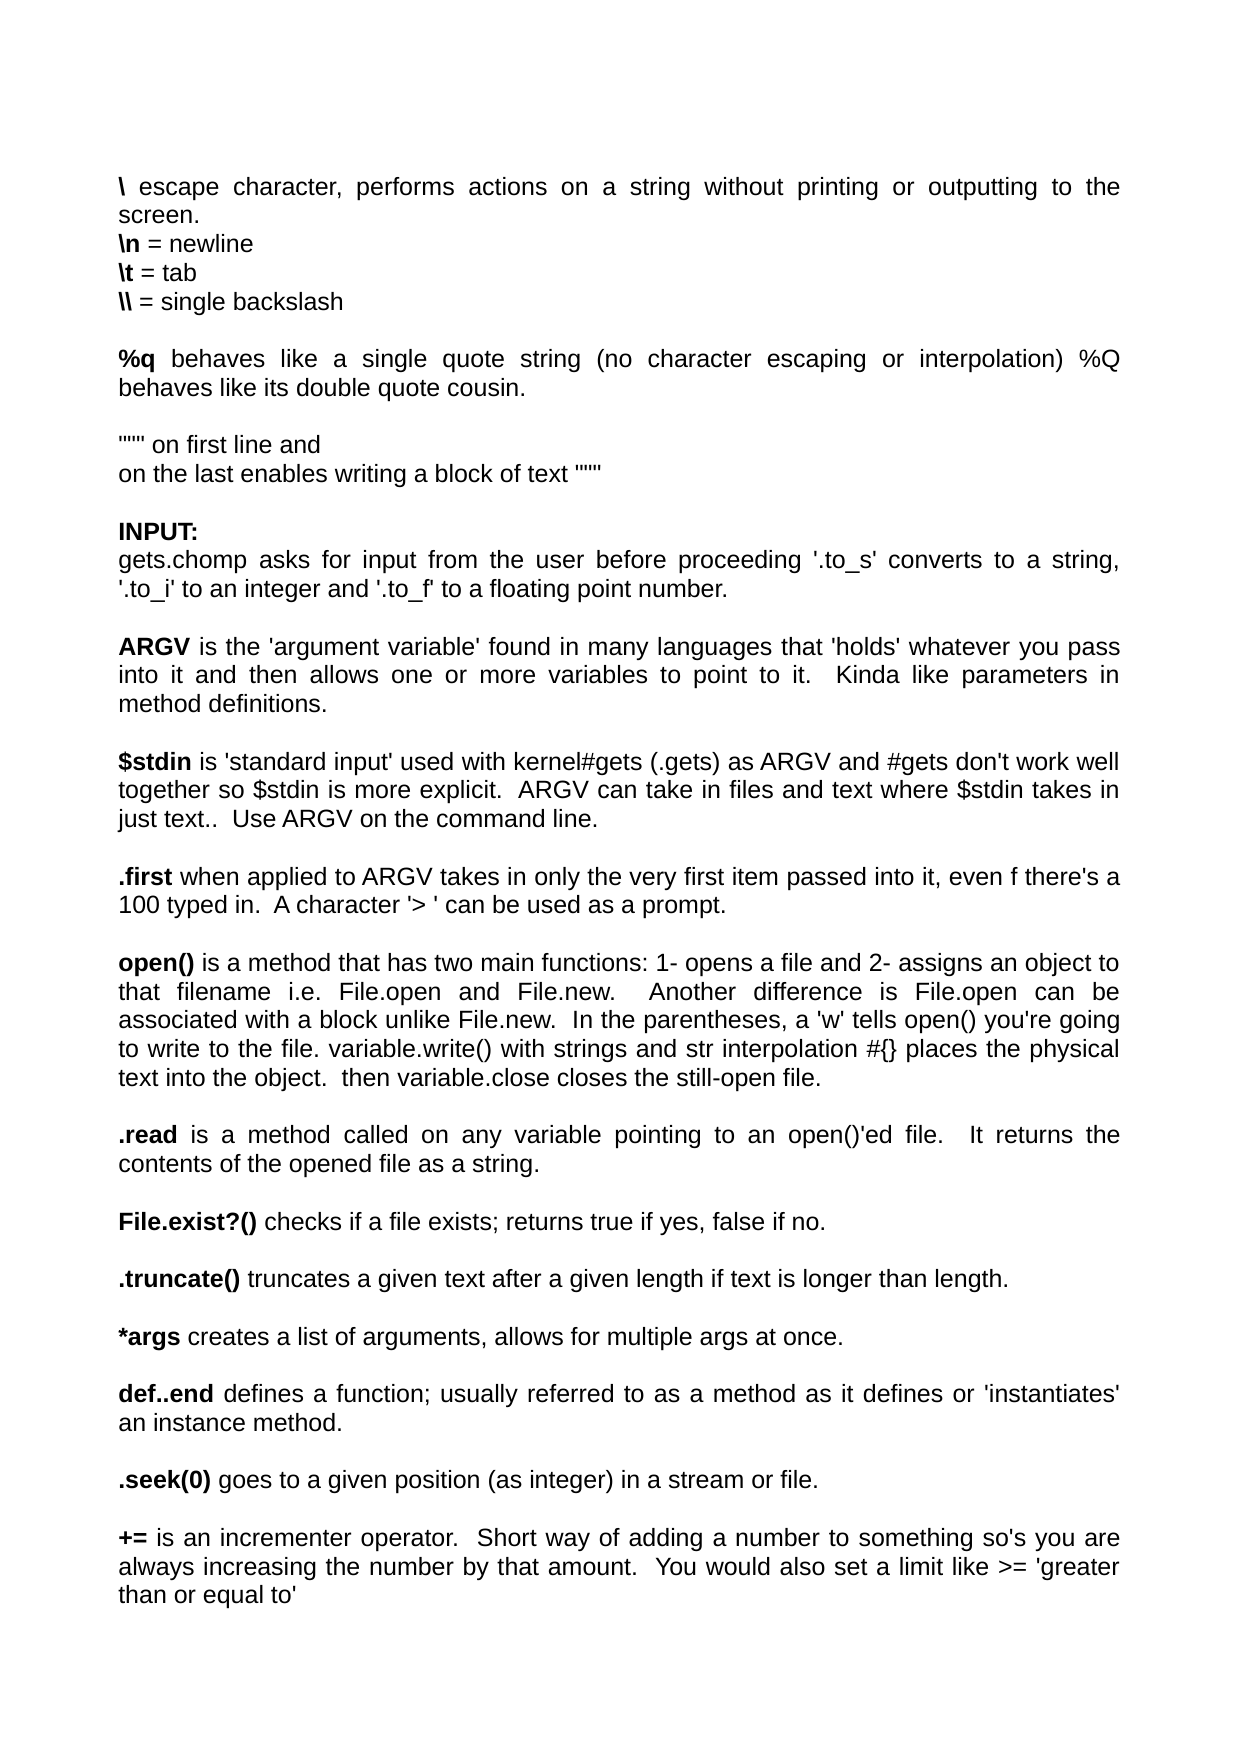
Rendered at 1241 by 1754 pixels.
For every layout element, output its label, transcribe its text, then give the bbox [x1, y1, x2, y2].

text \\ = single backslash [118, 287, 1122, 315]
text INPUT: [118, 517, 1122, 545]
text \n = newline [118, 229, 1122, 258]
text File.exist?() checks if a file exists; returns true if yes, false if no. [118, 1207, 1122, 1235]
text += is an incrementer operator. Short way of adding a number to something so's you are always increasing the number by that amount. You would also set a limit like >= 'greater than or equal to' [118, 1523, 1122, 1609]
text def..end defines a function; usually referred to as a method as it defines or 'instantiates' an instance method. [118, 1379, 1122, 1437]
text .truncate() truncates a given text after a given length if text is longer than length. [118, 1264, 1122, 1293]
text .first when applied to ARGV takes in only the very first item passed into it, even f there's a 100 typed in. A character '> ' can be used as a prompt. [118, 862, 1122, 919]
text open() is a method that has two main functions: 1- opens a file and 2- assigns an object to that filename i.e. File.open and File.new. Another difference is File.open can be associated with a block unlike File.new. In the parentheses, a 'w' tells open() you're going to write to the file. variable.write() with strings and str interpolation #{} places the physical text into the object. then variable.close closes the still-open file. [118, 948, 1122, 1092]
text """ on first line and [118, 430, 1122, 459]
text $stdin is 'standard input' used with kernel#gets (.gets) as ARGV and #gets don't work well together so $stdin is more explicit. ARGV can take in files and text where $stdin takes in just text.. Use ARGV on the command line. [118, 747, 1122, 833]
text gets.chomp asks for input from the user before proceeding '.to_s' converts to a string, '.to_i' to an integer and '.to_f' to a floating point number. [118, 545, 1122, 603]
text %q behaves like a single quote string (no character escaping or interpolation) %Q behaves like its double quote cousin. [118, 344, 1122, 402]
text on the last enables writing a block of text """ [118, 459, 1122, 488]
text *args creates a list of arguments, allows for multiple args at once. [118, 1322, 1122, 1350]
text \ escape character, performs actions on a string without printing or outputting to the screen. [118, 172, 1122, 229]
text ARGV is the 'argument variable' found in many languages that 'holds' whatever you pass into it and then allows one or more variables to point to it. Kinda like parameters in method definitions. [118, 632, 1122, 718]
text \t = tab [118, 258, 1122, 287]
text .read is a method called on any variable pointing to an open()'ed file. It returns the contents of the opened file as a string. [118, 1120, 1122, 1178]
text .seek(0) goes to a given position (as integer) in a stream or file. [118, 1465, 1122, 1494]
